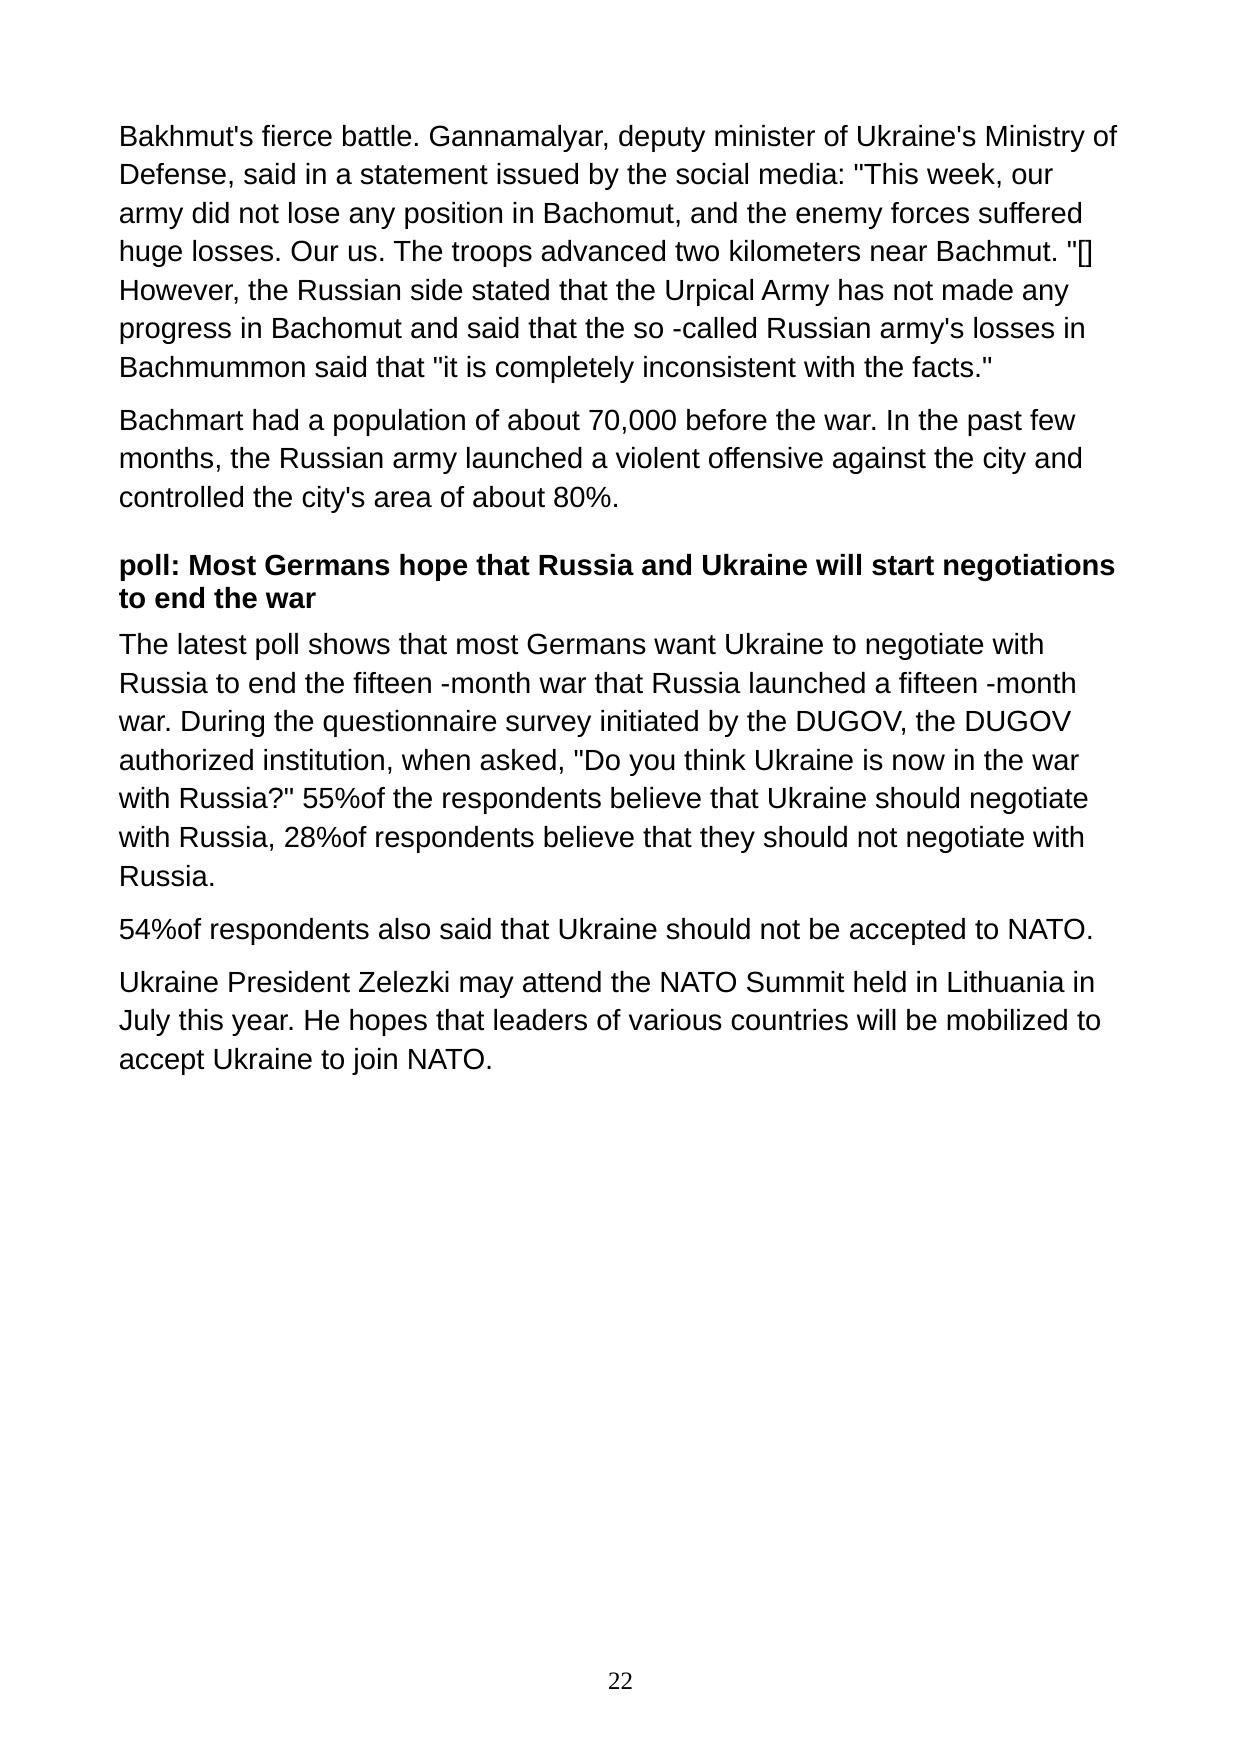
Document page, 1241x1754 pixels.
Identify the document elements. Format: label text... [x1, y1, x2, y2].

text Bakhmut's fierce battle. Gannamalyar, deputy minister of Ukraine's Ministry of Defense, said in a statement issued by the social media: "This week, our army did not lose any position in Bachomut, and the enemy forces suffered huge losses. Our us. The troops advanced two kilometers near Bachmut. "[] However, the Russian side stated that the Urpical Army has not made any progress in Bachomut and said that the so -called Russian army's losses in Bachmummon said that "it is completely inconsistent with the facts." [118, 118, 1122, 383]
text 54%of respondents also said that Ukraine should not be accepted to NATO. [118, 912, 1122, 945]
subtitle poll: Most Germans hope that Russia and Ukraine will start negotiations to end the war [118, 548, 1122, 615]
text The latest poll shows that most Germans want Ukraine to negotiate with Russia to end the fifteen -month war that Russia launched a fifteen -month war. During the questionnaire survey initiated by the DUGOV, the DUGOV authorized institution, when asked, "Do you think Ukraine is now in the war with Russia?" 55%of the respondents believe that Ukraine should negotiate with Russia, 28%of respondents believe that they should not negotiate with Russia. [118, 627, 1122, 892]
text Ukraine President Zelezki may attend the NATO Summit held in Lithuania in July this year. He hopes that leaders of various countries will be mobilized to accept Ukraine to join NATO. [118, 965, 1122, 1075]
text Bachmart had a population of about 70,000 before the war. In the past few months, the Russian army launched a violent offensive against the city and controlled the city's area of about 80%. [118, 403, 1122, 513]
